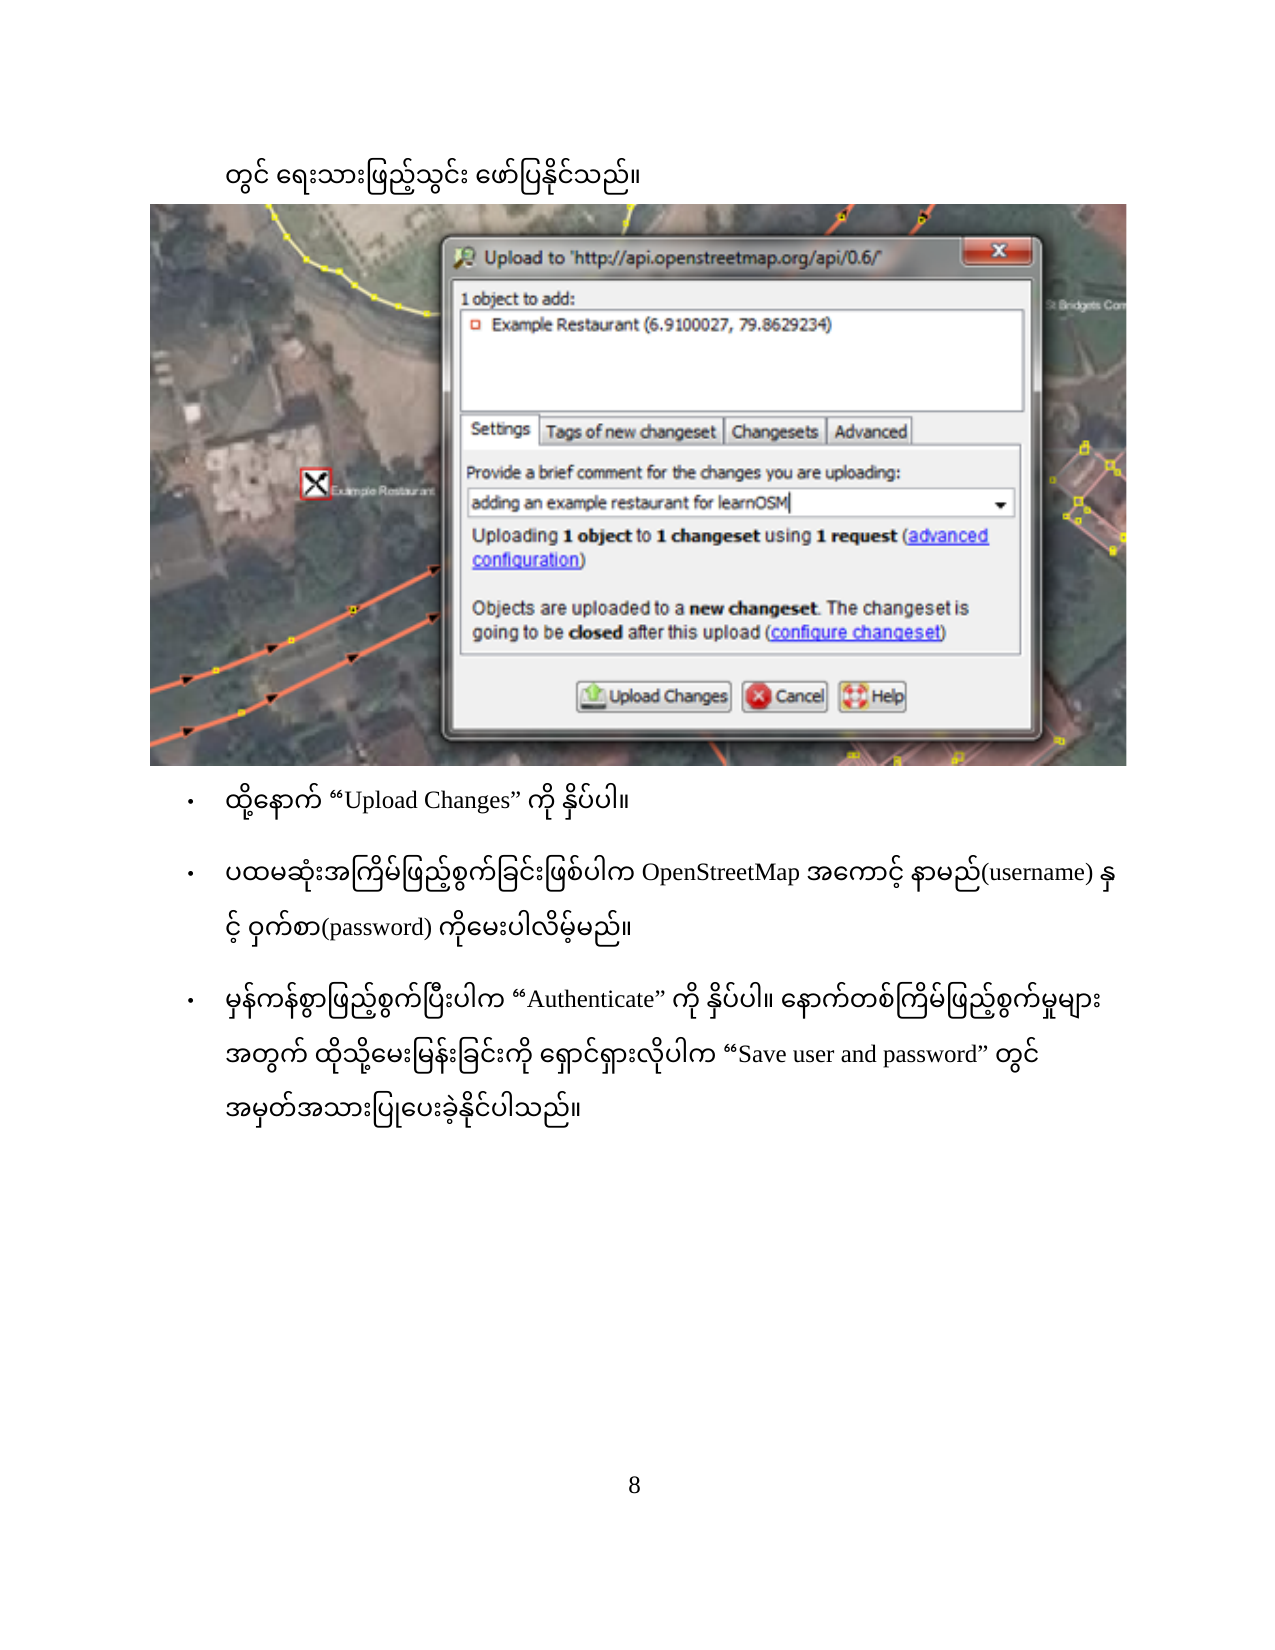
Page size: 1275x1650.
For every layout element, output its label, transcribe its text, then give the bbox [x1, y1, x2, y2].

list မှန်ကန်စွာဖြည့်စွက်ပြီးပါက “Authenticate” ကို နှိပ်ပါ။ နောက်တစ်ကြိမ်ဖြည့်စွက်မှုများအတွက် ထိုသို့မေးမြန်းခြင်းကို ရှောင်ရှားလိုပါက “Save user and password” တွင် အမှတ်အသားပြုပေးခဲ့နိုင်ပါသည်။ [187, 974, 1125, 1138]
list ပထမဆုံးအကြိမ်ဖြည့်စွက်ခြင်းဖြစ်ပါက OpenStreetMap အကောင့် နာမည်(username) နှင့် ဝှက်စာ(password) ကိုမေးပါလိမ့်မည်။ [187, 847, 1125, 957]
picture [150, 204, 1127, 766]
list ထို့နောက် “Upload Changes” ကို နှိပ်ပါ။ [187, 775, 1125, 829]
list တွင် ရေးသားဖြည့်သွင်း ဖော်ပြနိုင်သည်။ [187, 150, 1125, 204]
